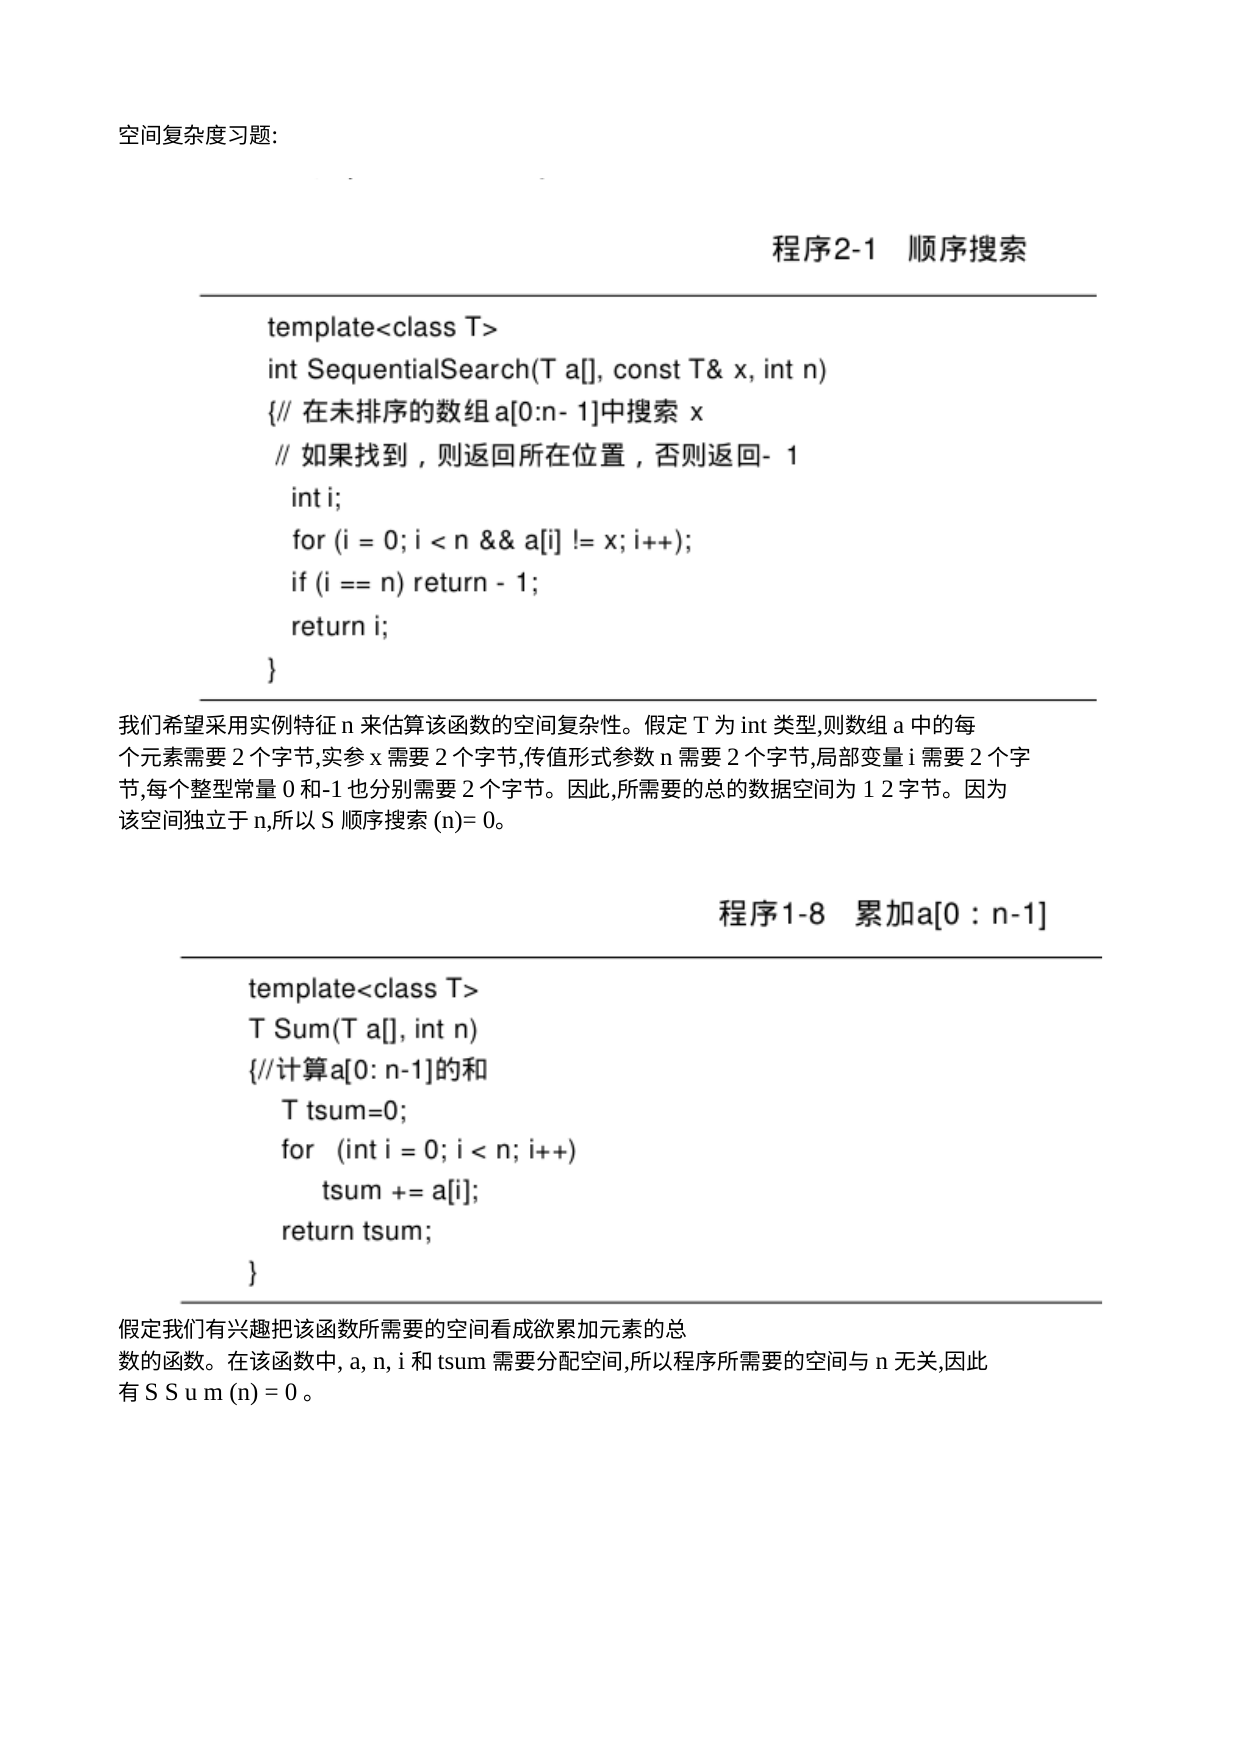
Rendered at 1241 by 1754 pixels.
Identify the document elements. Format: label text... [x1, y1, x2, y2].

text 节,每个整型常量 0和-1也分别需要 2个字节。因此,所需要的总的数据空间为 1 2字节。因为 [118, 772, 1122, 803]
text 我们希望采用实例特征n 来估算该函数的空间复杂性。假定 T 为int 类型,则数组a 中的每 [118, 178, 1122, 740]
text 有S S u m (n) = 0 。 [118, 1375, 1122, 1407]
picture [138, 863, 1103, 1312]
text 假定我们有兴趣把该函数所需要的空间看成欲累加元素的总 [118, 1312, 1122, 1344]
text 个元素需要2个字节,实参x需要2个字节,传值形式参数n 需要2个字节,局部变量i 需要2个字 [118, 740, 1122, 772]
text 空间复杂度习题: [118, 118, 1122, 150]
picture [143, 178, 1097, 709]
text 该空间独立于n,所以S 顺序搜索 (n)= 0。 [118, 803, 1122, 835]
text 数的函数。在该函数中, a, n, i 和tsum 需要分配空间,所以程序所需要的空间与 n 无关,因此 [118, 1344, 1122, 1375]
